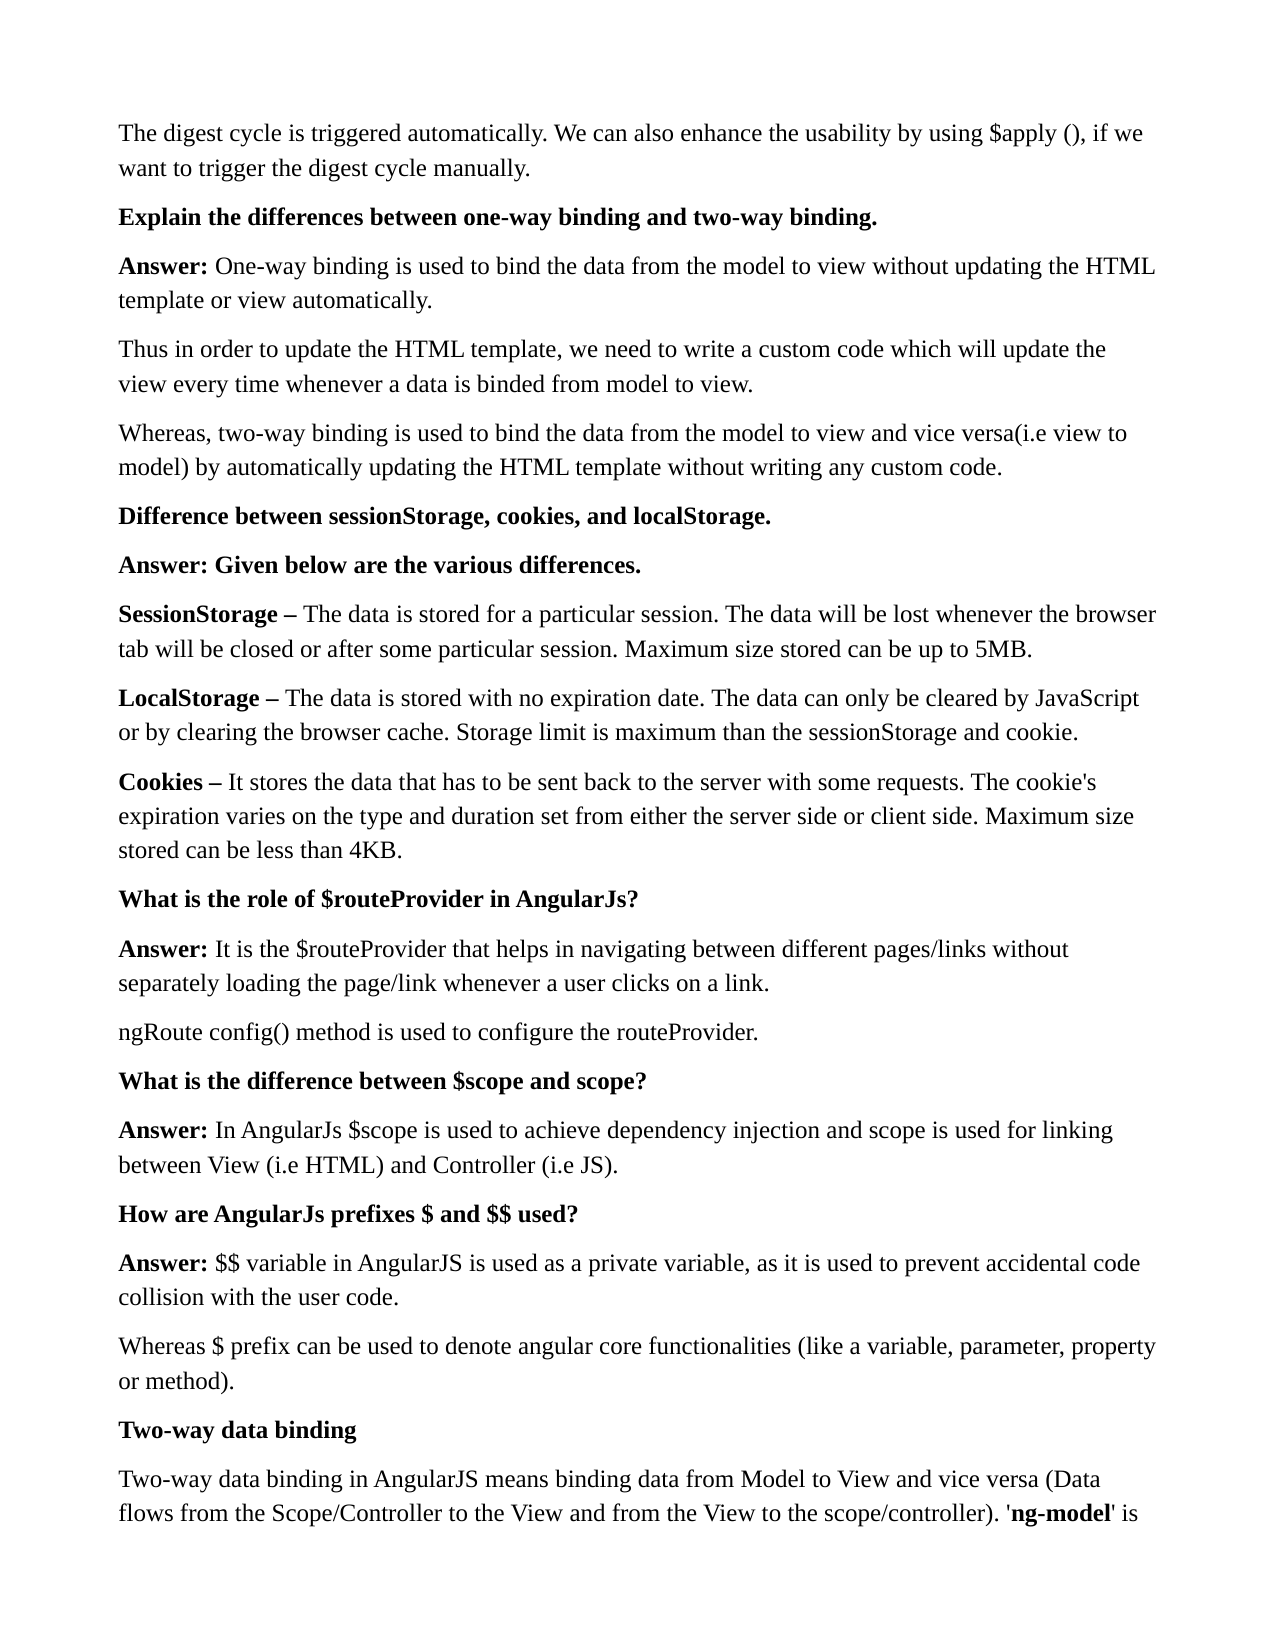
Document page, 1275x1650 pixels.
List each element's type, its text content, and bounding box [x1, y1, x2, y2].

text Thus in order to update the HTML template, we need to write a custom code which will update the view every time whenever a data is binded from model to view. [118, 334, 1157, 397]
text The digest cycle is triggered automatically. We can also enhance the usability by using $apply (), if we want to trigger the digest cycle manually. [118, 118, 1157, 181]
text Two-way data binding [118, 1415, 1157, 1444]
text What is the role of $routeProvider in AngularJs? [118, 884, 1157, 913]
text Explain the differences between one-way binding and two-way binding. [118, 202, 1157, 230]
text How are AngularJs prefixes $ and $$ used? [118, 1199, 1157, 1228]
text SessionStorage – The data is stored for a particular session. The data will be lost whenever the browser tab will be closed or after some particular session. Maximum size stored can be up to 5MB. [118, 599, 1157, 663]
text Answer: One-way binding is used to bind the data from the model to view without updating the HTML template or view automatically. [118, 251, 1157, 314]
text Answer: Given below are the various differences. [118, 550, 1157, 579]
text Difference between sessionStorage, cookies, and localStorage. [118, 501, 1157, 530]
text LocalStorage – The data is stored with no expiration date. The data can only be cleared by JavaScript or by clearing the browser cache. Storage limit is maximum than the sessionStorage and cookie. [118, 683, 1157, 746]
text Whereas, two-way binding is used to bind the data from the model to view and vice versa(i.e view to model) by automatically updating the HTML template without writing any custom code. [118, 418, 1157, 481]
text Whereas $ prefix can be used to denote angular core functionalities (like a variable, parameter, property or method). [118, 1331, 1157, 1395]
text Answer: It is the $routeProvider that helps in navigating between different pages/links without separately loading the page/link whenever a user clicks on a link. [118, 934, 1157, 997]
text Two-way data binding in AngularJS means binding data from Model to View and vice versa (Data flows from the Scope/Controller to the View and from the View to the scope/controller). 'ng-model' is [118, 1464, 1157, 1527]
text Answer: In AngularJs $scope is used to achieve dependency injection and scope is used for linking between View (i.e HTML) and Controller (i.e JS). [118, 1115, 1157, 1178]
text Cookies – It stores the data that has to be sent back to the server with some requests. The cookie's expiration varies on the type and duration set from either the server side or client side. Maximum size stored can be less than 4KB. [118, 767, 1157, 864]
text Answer: $$ variable in AngularJS is used as a private variable, as it is used to prevent accidental code collision with the user code. [118, 1248, 1157, 1311]
text ngRoute config() method is used to configure the routeProvider. [118, 1017, 1157, 1046]
text What is the difference between $scope and scope? [118, 1066, 1157, 1095]
